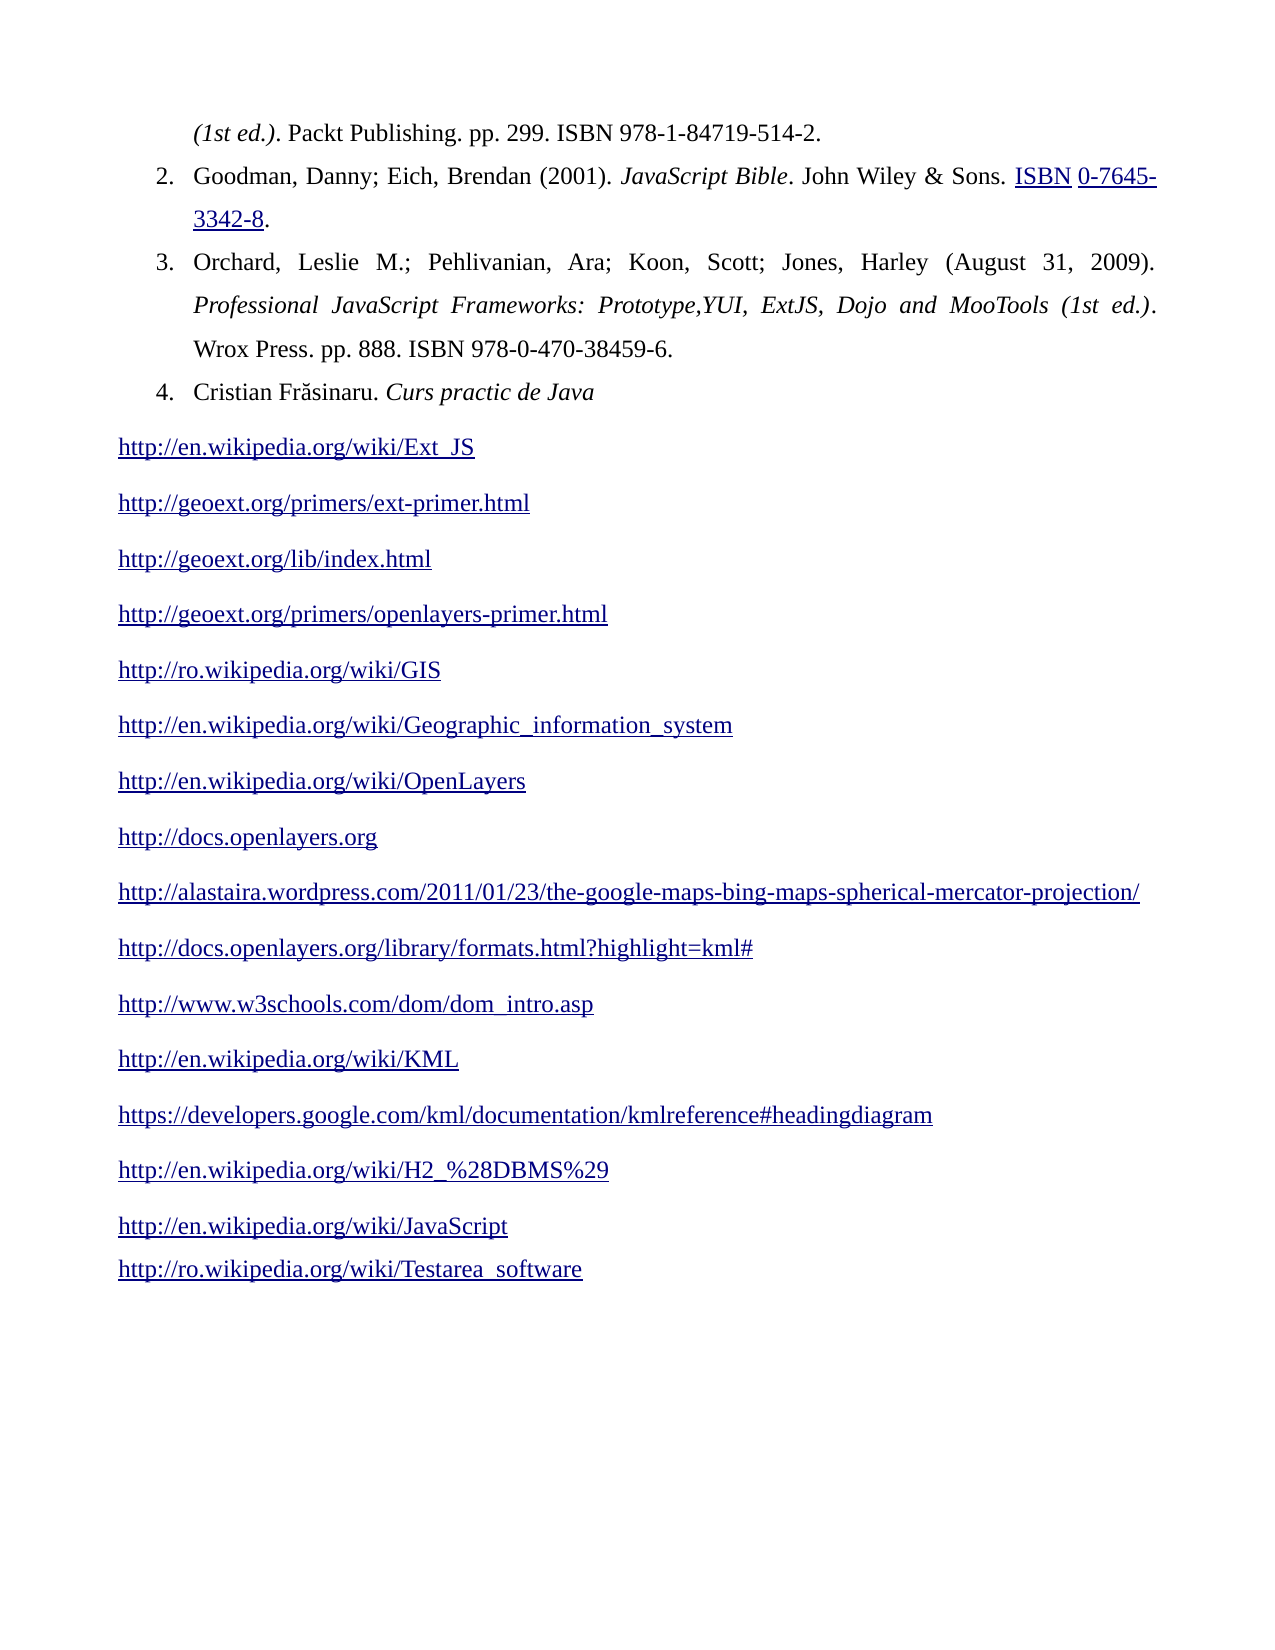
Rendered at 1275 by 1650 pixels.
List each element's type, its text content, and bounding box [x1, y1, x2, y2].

text http://en.wikipedia.org/wiki/Geographic_information_system [118, 711, 1157, 739]
text http://geoext.org/lib/index.html [118, 544, 1157, 572]
text http://docs.openlayers.org/library/formats.html?highlight=kml# [118, 933, 1157, 962]
text http://ro.wikipedia.org/wiki/Testarea_software [118, 1254, 1157, 1283]
text http://en.wikipedia.org/wiki/KML [118, 1044, 1157, 1073]
text http://en.wikipedia.org/wiki/H2_%28DBMS%29 [118, 1156, 1157, 1184]
text http://www.w3schools.com/dom/dom_intro.asp [118, 989, 1157, 1017]
text http://ro.wikipedia.org/wiki/GIS [118, 655, 1157, 684]
text http://en.wikipedia.org/wiki/OpenLayers [118, 766, 1157, 795]
text http://geoext.org/primers/openlayers-primer.html [118, 599, 1157, 628]
list (1st ed.). Packt Publishing. pp. 299. ISBN 978-1-84719-514-2. [156, 118, 1157, 147]
text http://geoext.org/primers/ext-primer.html [118, 488, 1157, 517]
text http://alastaira.wordpress.com/2011/01/23/the-google-maps-bing-maps-spherical-mercator-projection/ [118, 877, 1157, 906]
list Cristian Frăsinaru. Curs practic de Java [156, 377, 1157, 406]
text http://en.wikipedia.org/wiki/JavaScript [118, 1211, 1157, 1240]
text http://docs.openlayers.org [118, 822, 1157, 851]
text http://en.wikipedia.org/wiki/Ext_JS [118, 432, 1157, 461]
list Goodman, Danny; Eich, Brendan (2001). JavaScript Bible. John Wiley & Sons. ISBN 0-7645-3342-8. [156, 161, 1157, 233]
list Orchard, Leslie M.; Pehlivanian, Ara; Koon, Scott; Jones, Harley (August 31, 2009). Professional JavaScript Frameworks: Prototype,YUI, ExtJS, Dojo and MooTools (1st ed.). Wrox Press. pp. 888. ISBN 978-0-470-38459-6. [156, 247, 1157, 362]
text https://developers.google.com/kml/documentation/kmlreference#headingdiagram [118, 1100, 1157, 1129]
